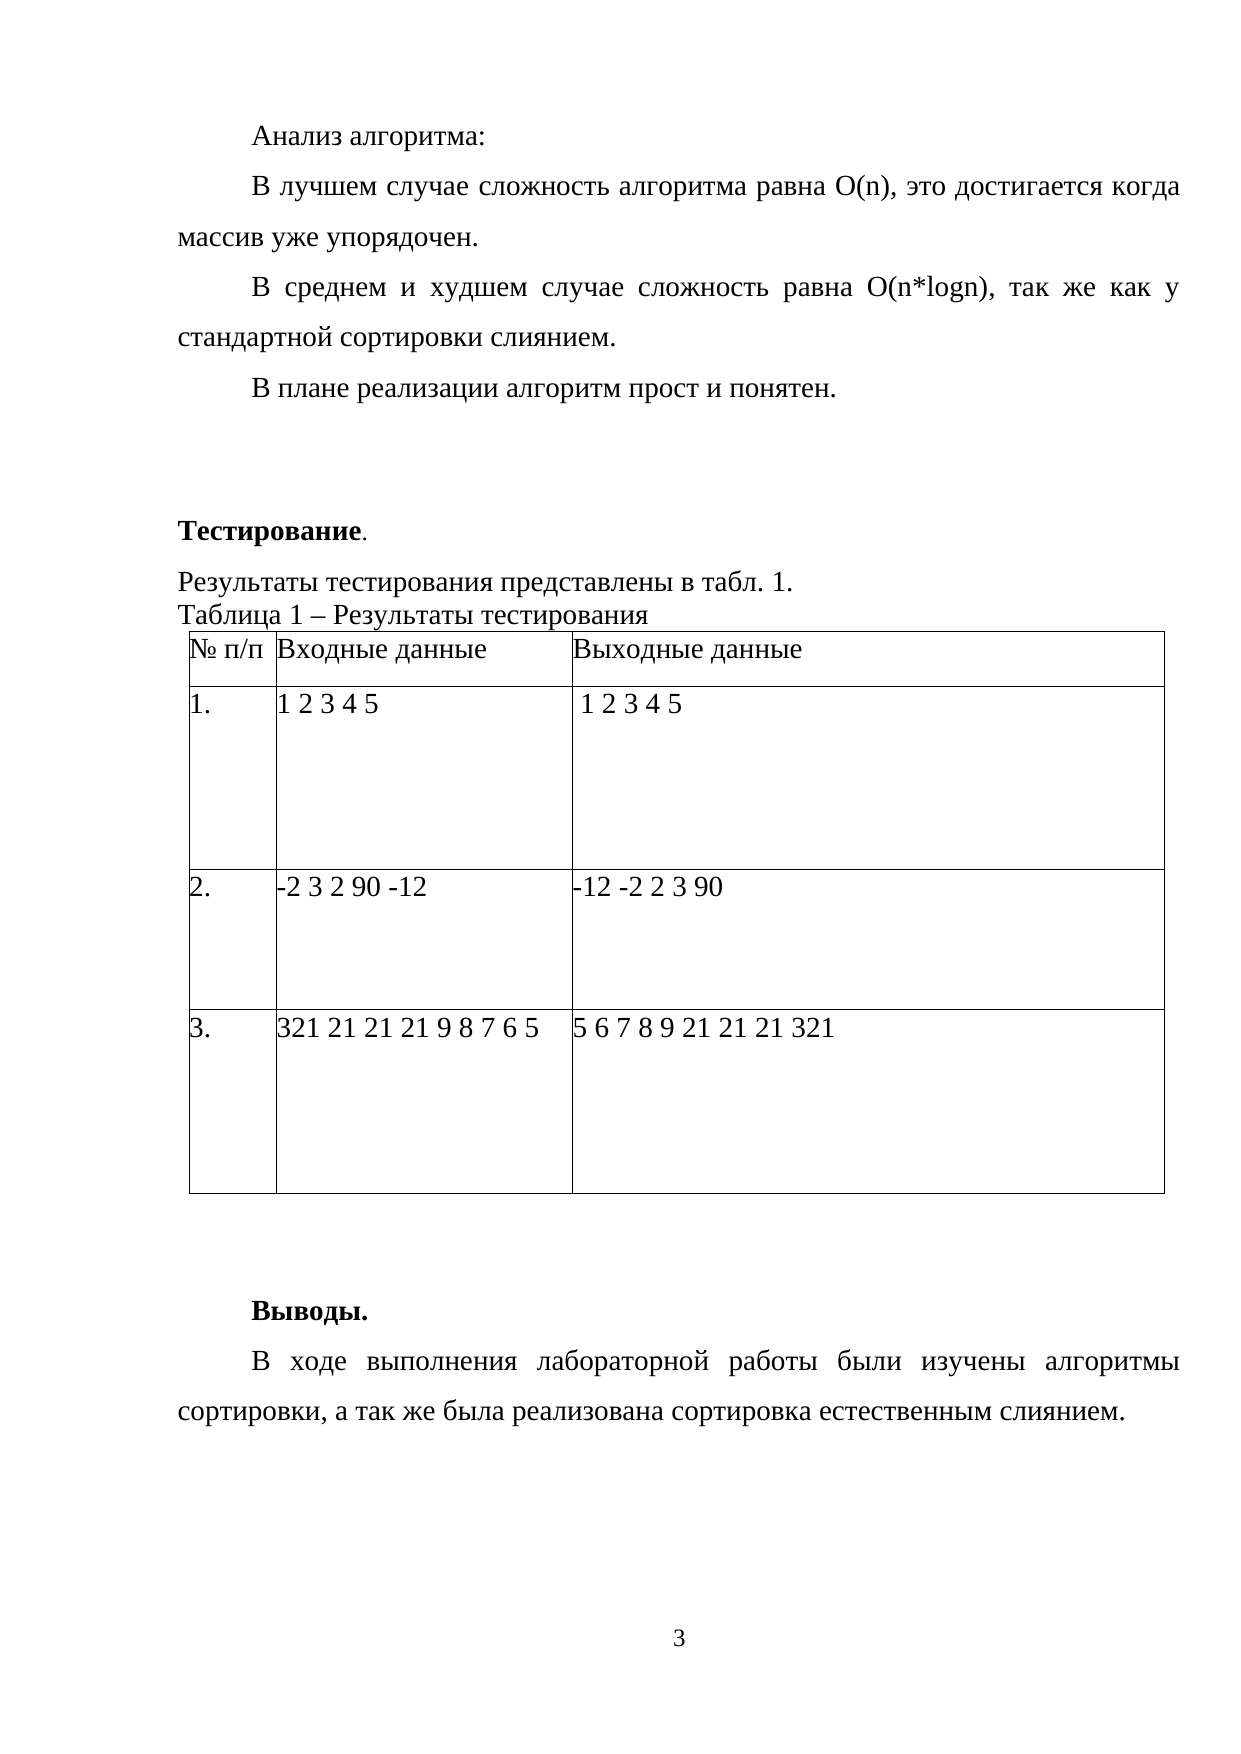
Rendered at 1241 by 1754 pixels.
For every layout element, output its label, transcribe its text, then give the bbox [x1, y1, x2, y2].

text В лучшем случае сложность алгоритма равна O(n), это достигается когда массив уже упорядочен. [177, 168, 1181, 252]
table_cell 5 6 7 8 9 21 21 21 321 [573, 1010, 1164, 1193]
table_cell 3. [190, 1010, 276, 1193]
text Результаты тестирования представлены в табл. 1. [177, 564, 1181, 597]
text Тестирование. [177, 513, 1181, 547]
table_header Входные данные [277, 632, 572, 686]
table_cell -12 -2 2 3 90 [573, 870, 1164, 1009]
table_cell 321 21 21 21 9 8 7 6 5 [277, 1010, 572, 1193]
table_header Выходные данные [573, 632, 1164, 686]
text В среднем и худшем случае сложность равна O(n*logn), так же как у стандартной сортировки слиянием. [177, 269, 1181, 353]
table_cell 1. [190, 687, 276, 869]
table_cell 1 2 3 4 5 [573, 687, 1164, 869]
table_cell 2. [190, 870, 276, 1009]
text Выводы. [177, 1293, 1181, 1326]
text В ходе выполнения лабораторной работы были изучены алгоритмы сортировки, а так же была реализована сортировка естественным слиянием. [177, 1343, 1181, 1427]
text Таблица 1 – Результаты тестирования [177, 597, 1181, 631]
table_cell 1 2 3 4 5 [277, 687, 572, 869]
text Анализ алгоритма: [177, 118, 1181, 152]
text В плане реализации алгоритм прост и понятен. [177, 370, 1181, 403]
table_header № п/п [190, 632, 276, 686]
table_cell -2 3 2 90 -12 [277, 870, 572, 1009]
